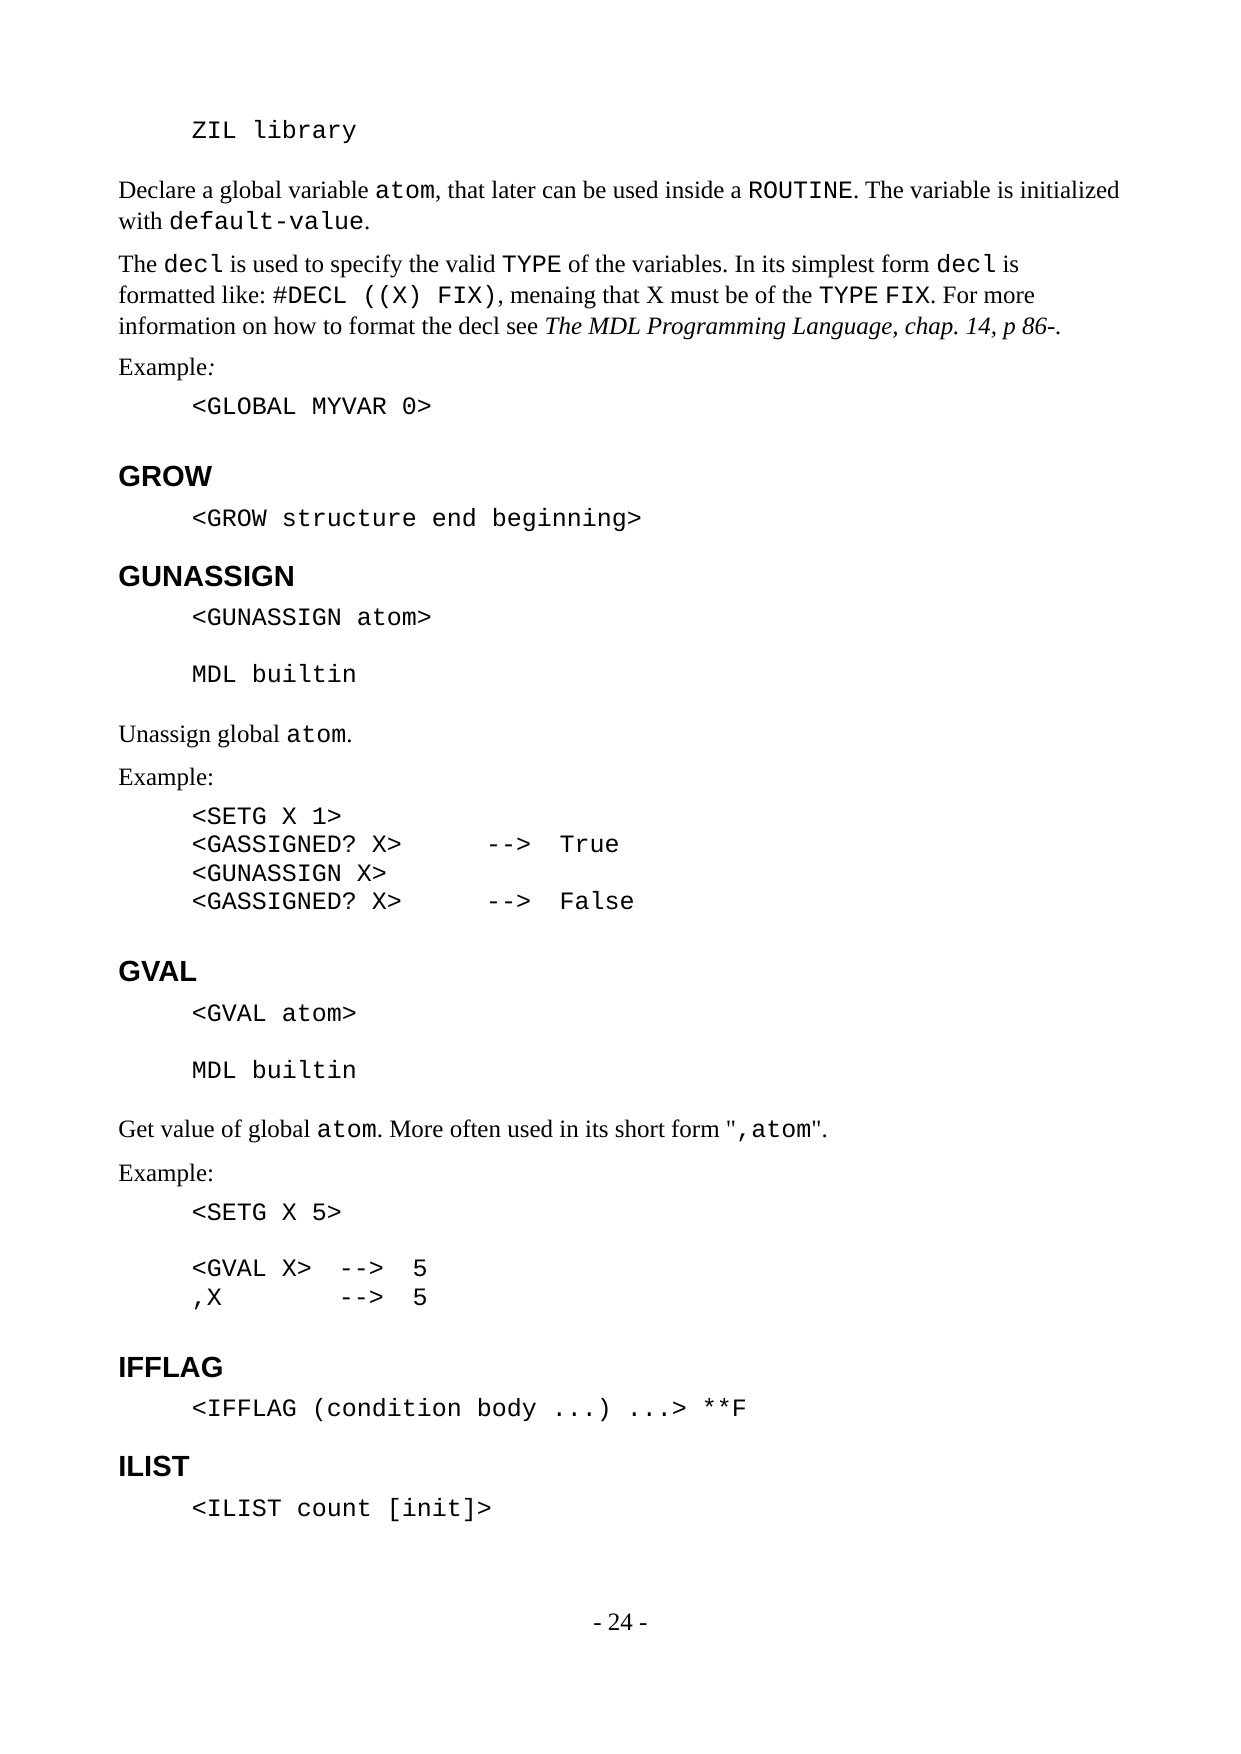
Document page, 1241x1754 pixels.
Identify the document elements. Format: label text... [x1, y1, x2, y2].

text Example: [118, 762, 1122, 791]
text <SETG X 5> <GVAL X> --> 5 ,X --> 5 [118, 1199, 1122, 1312]
text Get value of global atom. More often used in its short form ",atom". [118, 1114, 1122, 1145]
text Example: [118, 1158, 1122, 1187]
text Declare a global variable atom, that later can be used inside a ROUTINE. The variable is initialized with default-value. [118, 175, 1122, 237]
text <ILIST count [init]> [192, 1495, 1122, 1524]
text <GVAL atom> [192, 1000, 1122, 1029]
text Unassign global atom. [118, 719, 1122, 750]
text <GUNASSIGN atom> [192, 605, 1122, 633]
text <GROW structure end beginning> [192, 505, 1122, 534]
text MDL builtin [192, 662, 1122, 690]
subtitle ILIST [118, 1449, 1122, 1483]
subtitle IFFLAG [118, 1350, 1122, 1383]
text ZIL library [192, 118, 1122, 146]
text <GLOBAL MYVAR 0> [118, 393, 1122, 422]
text <IFFLAG (condition body ...) ...> **F [192, 1396, 1122, 1424]
text The decl is used to specify the valid TYPE of the variables. In its simplest form decl is formatted like: #DECL ((X) FIX), menaing that X must be of the TYPE FIX. For more information on how to format the decl see The MDL Programming Language, chap. 14, p 86-. [118, 249, 1122, 340]
text Example: [118, 352, 1122, 381]
text MDL builtin [192, 1057, 1122, 1086]
text <SETG X 1> <GASSIGNED? X> --> True <GUNASSIGN X> <GASSIGNED? X> --> False [118, 803, 1122, 917]
subtitle GVAL [118, 954, 1122, 988]
subtitle GUNASSIGN [118, 559, 1122, 592]
subtitle GROW [118, 459, 1122, 493]
